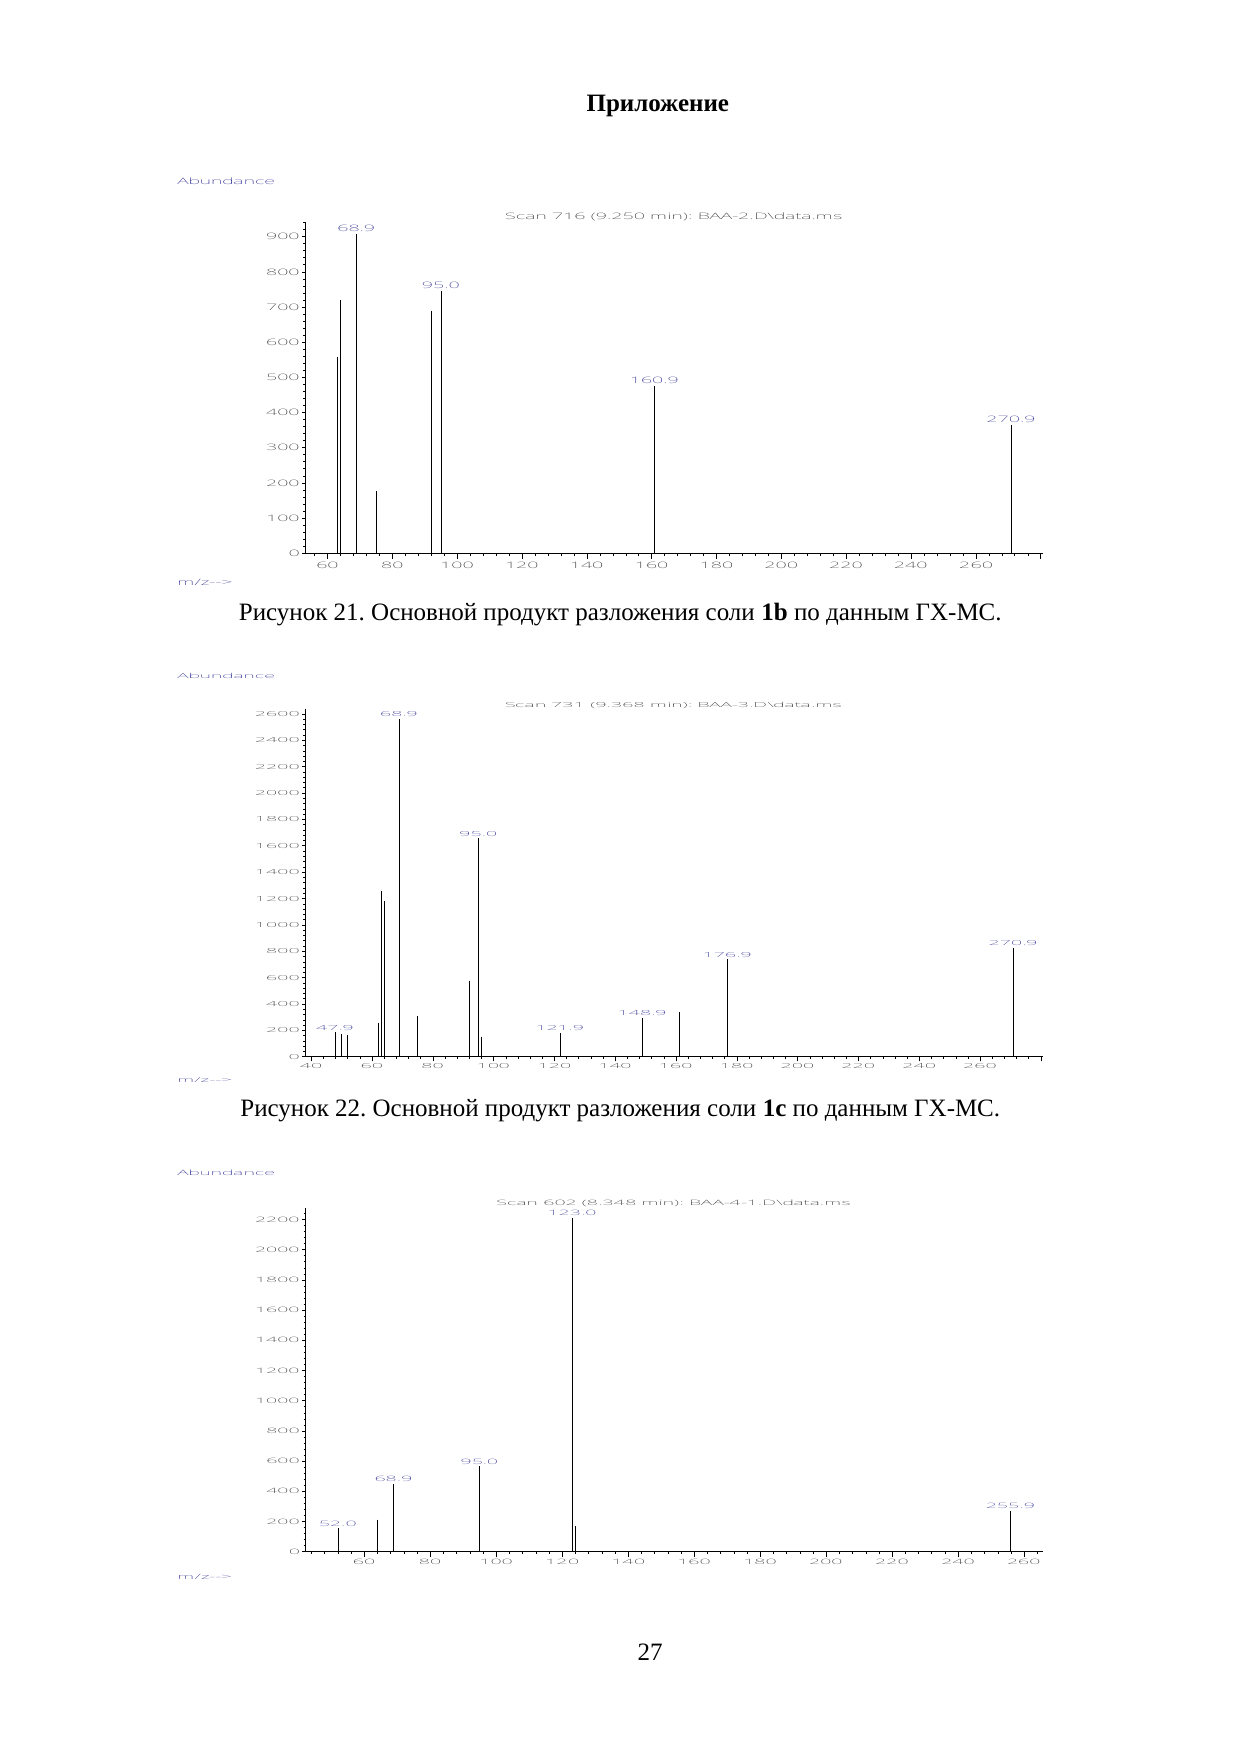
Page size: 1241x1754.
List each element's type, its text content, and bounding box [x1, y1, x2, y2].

text Рисунок 21. Основной продукт разложения соли 1b по данным ГХ-МС. [118, 597, 1122, 626]
text Приложение [193, 88, 1122, 117]
text Рисунок 22. Основной продукт разложения соли 1c по данным ГХ-МС. [118, 1093, 1122, 1122]
